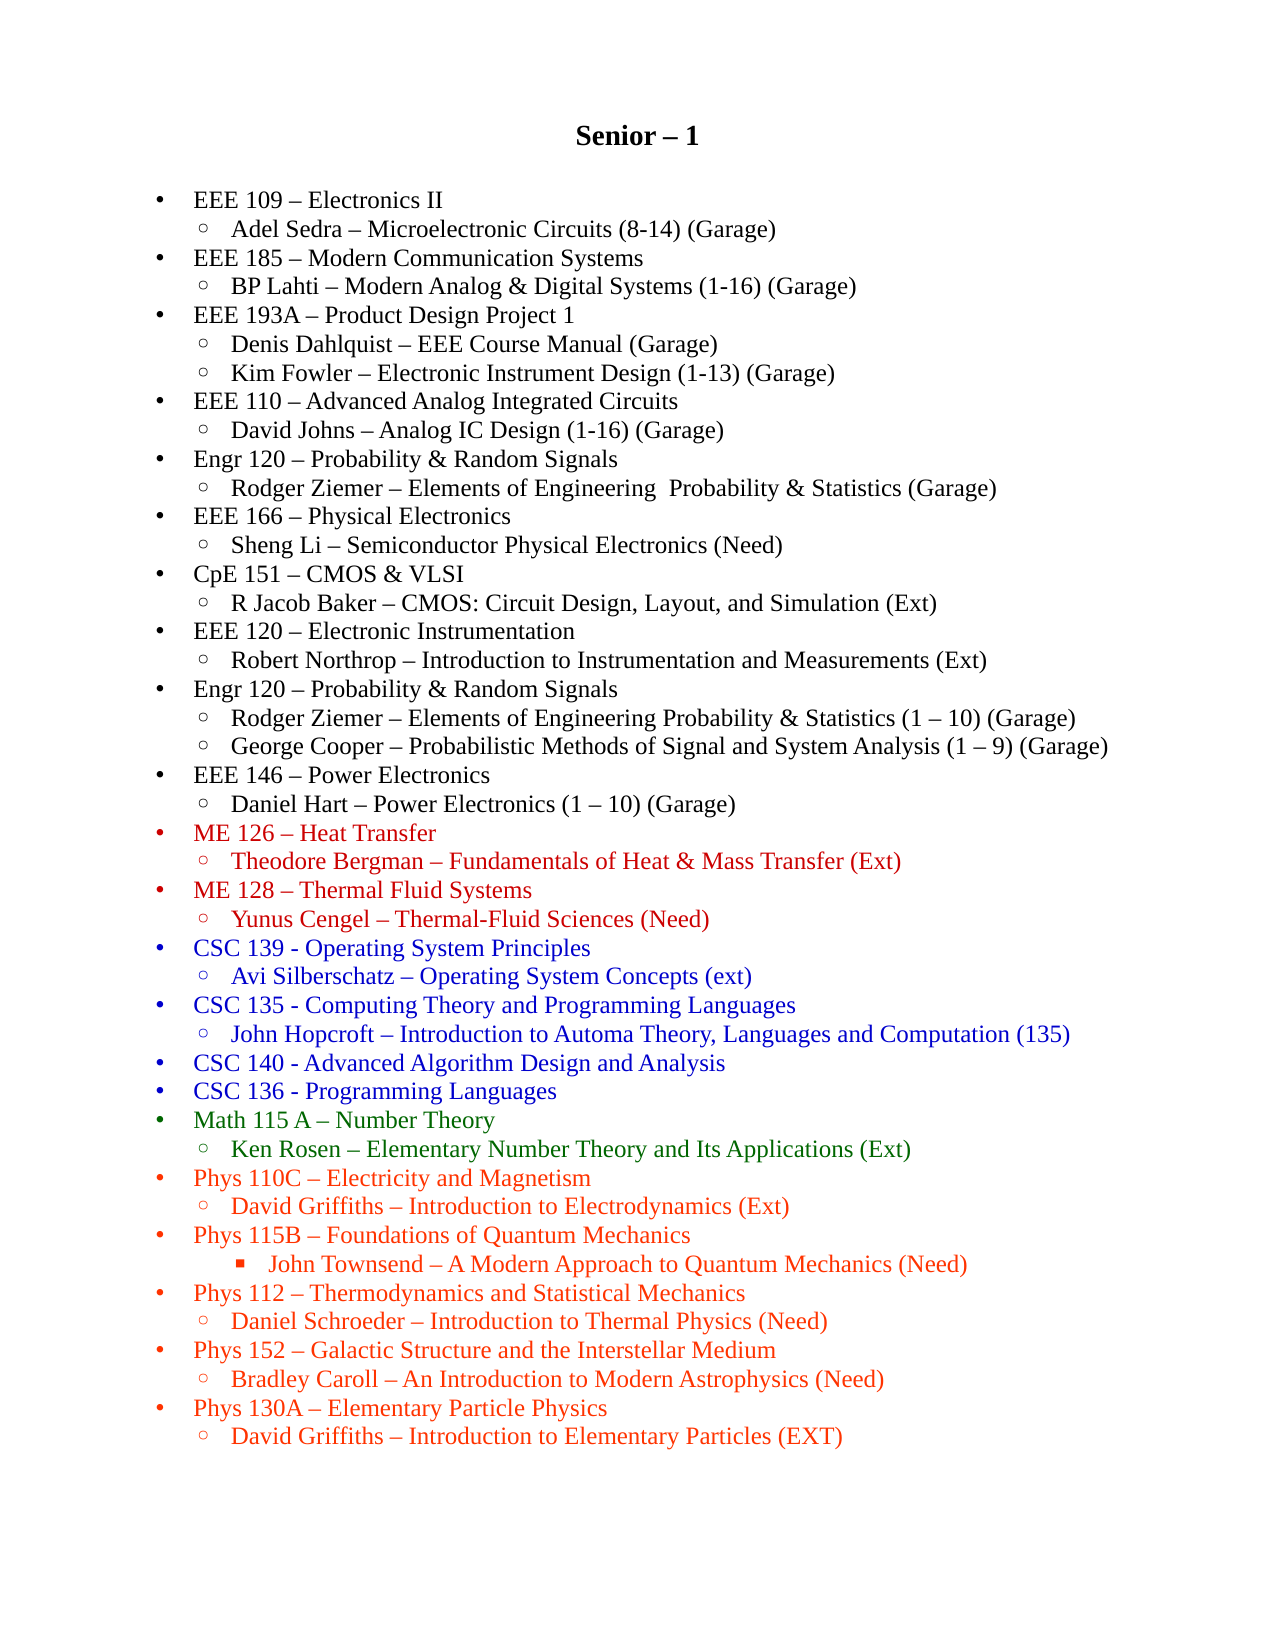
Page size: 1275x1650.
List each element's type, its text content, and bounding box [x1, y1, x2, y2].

list CSC 139 - Operating System Principles [156, 933, 1157, 961]
list Engr 120 – Probability & Random Signals [156, 674, 1157, 703]
list David Johns – Analog IC Design (1-16) (Garage) [193, 415, 1157, 444]
list Phys 110C – Electricity and Magnetism [156, 1163, 1157, 1191]
list Math 115 A – Number Theory [156, 1105, 1157, 1134]
list EEE 110 – Advanced Analog Integrated Circuits [156, 386, 1157, 415]
list Adel Sedra – Microelectronic Circuits (8-14) (Garage) [193, 214, 1157, 243]
text Senior – 1 [118, 118, 1157, 152]
list CpE 151 – CMOS & VLSI [156, 559, 1157, 588]
list EEE 109 – Electronics II [156, 185, 1157, 214]
list George Cooper – Probabilistic Methods of Signal and System Analysis (1 – 9) (Garage) [193, 731, 1157, 760]
list Rodger Ziemer – Elements of Engineering Probability & Statistics (1 – 10) (Garage) [193, 703, 1157, 731]
list Sheng Li – Semiconductor Physical Electronics (Need) [193, 530, 1157, 559]
list CSC 136 - Programming Languages [156, 1076, 1157, 1105]
list Daniel Schroeder – Introduction to Thermal Physics (Need) [193, 1306, 1157, 1335]
list Rodger Ziemer – Elements of Engineering Probability & Statistics (Garage) [193, 473, 1157, 501]
list David Griffiths – Introduction to Elementary Particles (EXT) [193, 1421, 1157, 1450]
list John Townsend – A Modern Approach to Quantum Mechanics (Need) [231, 1249, 1157, 1278]
list Theodore Bergman – Fundamentals of Heat & Mass Transfer (Ext) [193, 846, 1157, 875]
list ME 128 – Thermal Fluid Systems [156, 875, 1157, 904]
list EEE 120 – Electronic Instrumentation [156, 616, 1157, 645]
list Robert Northrop – Introduction to Instrumentation and Measurements (Ext) [193, 645, 1157, 674]
list ME 126 – Heat Transfer [156, 818, 1157, 846]
list Daniel Hart – Power Electronics (1 – 10) (Garage) [193, 789, 1157, 818]
list EEE 193A – Product Design Project 1 [156, 300, 1157, 329]
list Phys 112 – Thermodynamics and Statistical Mechanics [156, 1278, 1157, 1306]
list John Hopcroft – Introduction to Automa Theory, Languages and Computation (135) [193, 1019, 1157, 1048]
list Kim Fowler – Electronic Instrument Design (1-13) (Garage) [193, 358, 1157, 386]
list Phys 115B – Foundations of Quantum Mechanics [156, 1220, 1157, 1249]
list Phys 152 – Galactic Structure and the Interstellar Medium [156, 1335, 1157, 1364]
list R Jacob Baker – CMOS: Circuit Design, Layout, and Simulation (Ext) [193, 588, 1157, 616]
list Bradley Caroll – An Introduction to Modern Astrophysics (Need) [193, 1364, 1157, 1393]
list Yunus Cengel – Thermal-Fluid Sciences (Need) [193, 904, 1157, 933]
list BP Lahti – Modern Analog & Digital Systems (1-16) (Garage) [193, 271, 1157, 300]
list EEE 166 – Physical Electronics [156, 501, 1157, 530]
list Phys 130A – Elementary Particle Physics [156, 1393, 1157, 1421]
list Engr 120 – Probability & Random Signals [156, 444, 1157, 473]
list EEE 146 – Power Electronics [156, 760, 1157, 789]
list David Griffiths – Introduction to Electrodynamics (Ext) [193, 1191, 1157, 1220]
list CSC 135 - Computing Theory and Programming Languages [156, 990, 1157, 1019]
list CSC 140 - Advanced Algorithm Design and Analysis [156, 1048, 1157, 1076]
list Avi Silberschatz – Operating System Concepts (ext) [193, 961, 1157, 990]
list Ken Rosen – Elementary Number Theory and Its Applications (Ext) [193, 1134, 1157, 1163]
list EEE 185 – Modern Communication Systems [156, 243, 1157, 271]
list Denis Dahlquist – EEE Course Manual (Garage) [193, 329, 1157, 358]
